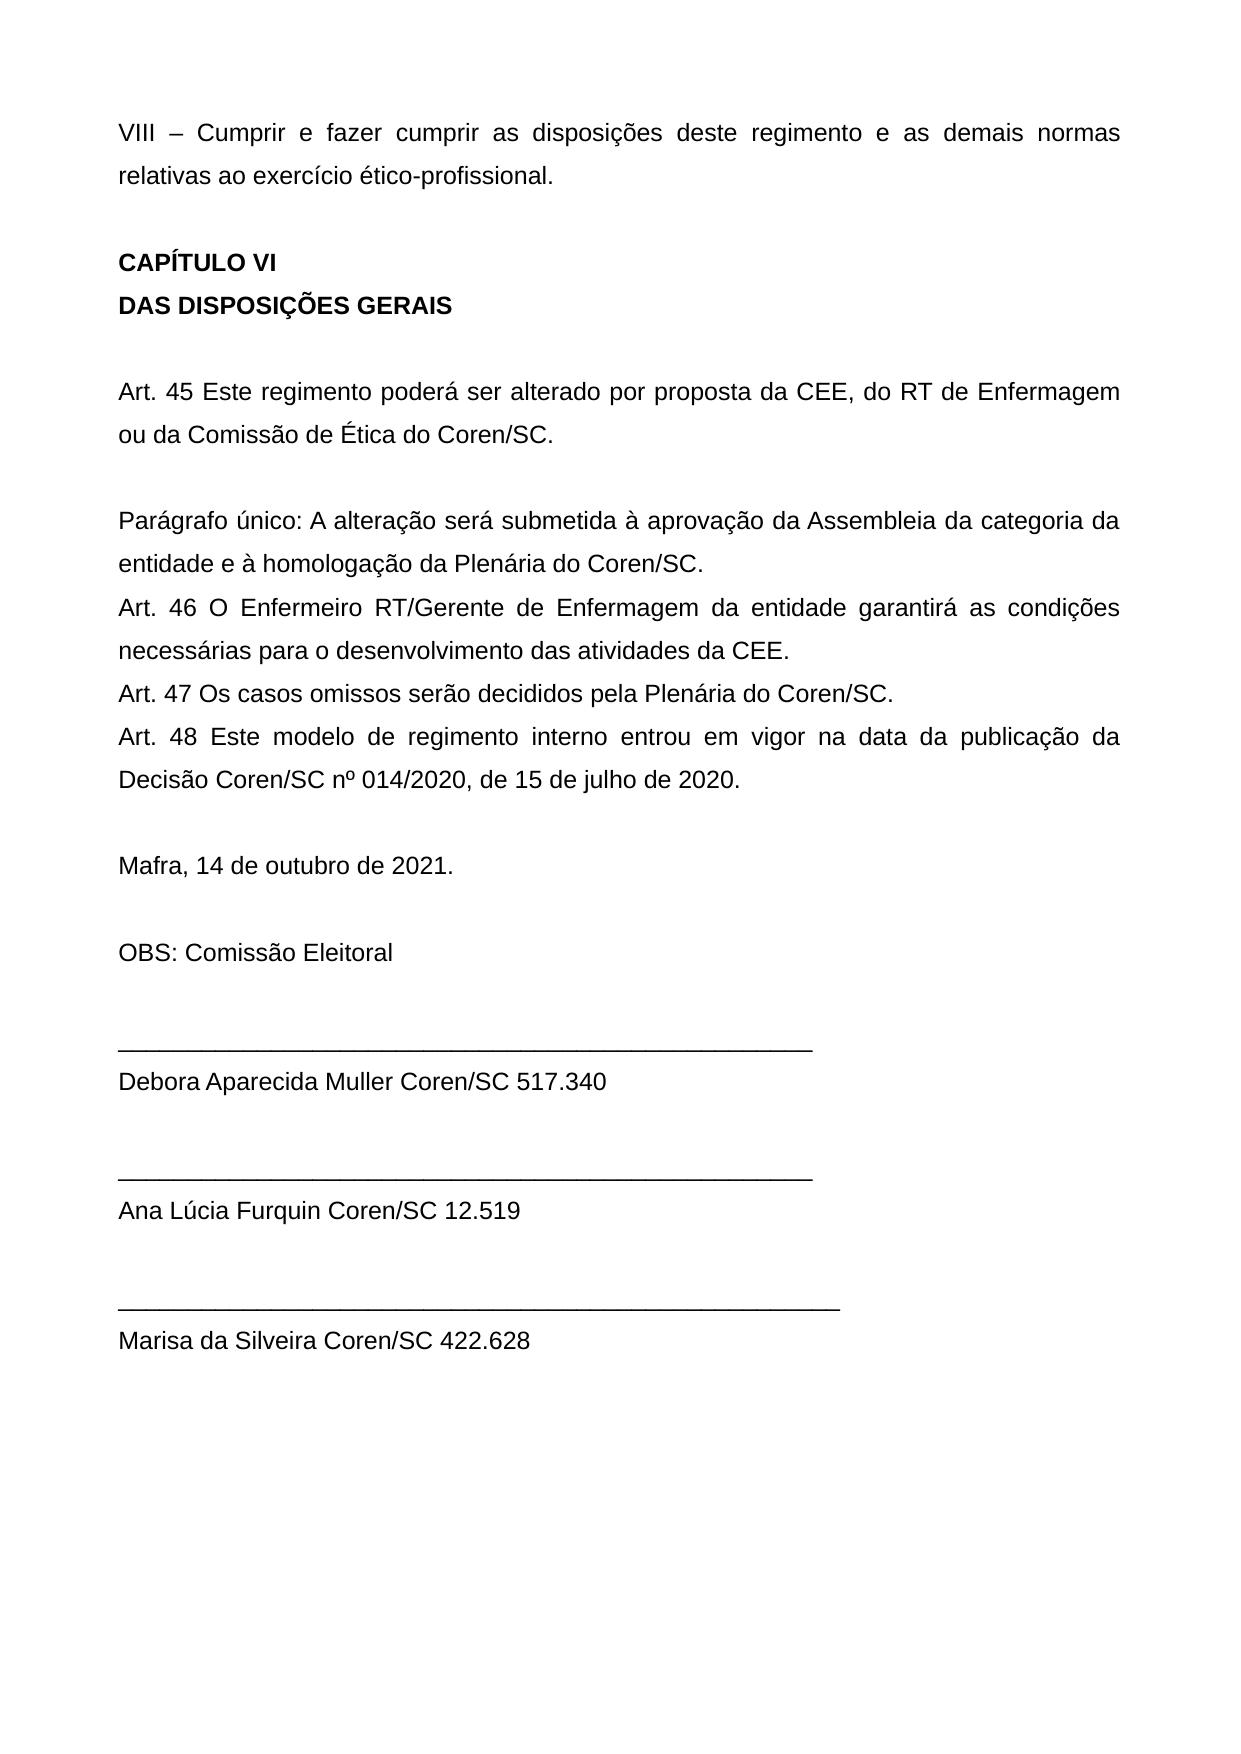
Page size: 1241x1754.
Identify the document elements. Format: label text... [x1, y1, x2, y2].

text Art. 45 Este regimento poderá ser alterado por proposta da CEE, do RT de Enfermagem ou da Comissão de Ética do Coren/SC. [118, 377, 1122, 449]
text Debora Aparecida Muller Coren/SC 517.340 [118, 1067, 1122, 1096]
text VIII – Cumprir e fazer cumprir as disposições deste regimento e as demais normas relativas ao exercício ético-profissional. [118, 118, 1122, 190]
text ____________________________________________________ [118, 1282, 1122, 1311]
text __________________________________________________ [118, 1153, 1122, 1182]
text Mafra, 14 de outubro de 2021. [118, 851, 1122, 880]
text Art. 46 O Enfermeiro RT/Gerente de Enfermagem da entidade garantirá as condições necessárias para o desenvolvimento das atividades da CEE. [118, 592, 1122, 664]
text OBS: Comissão Eleitoral [118, 937, 1122, 966]
text Ana Lúcia Furquin Coren/SC 12.519 [118, 1196, 1122, 1225]
text Parágrafo único: A alteração será submetida à aprovação da Assembleia da categoria da entidade e à homologação da Plenária do Coren/SC. [118, 506, 1122, 578]
text Art. 47 Os casos omissos serão decididos pela Plenária do Coren/SC. [118, 679, 1122, 707]
text CAPÍTULO VI [118, 247, 1122, 276]
text Art. 48 Este modelo de regimento interno entrou em vigor na data da publicação da Decisão Coren/SC nº 014/2020, de 15 de julho de 2020. [118, 722, 1122, 794]
text Marisa da Silveira Coren/SC 422.628 [118, 1326, 1122, 1354]
text __________________________________________________ [118, 1024, 1122, 1052]
text DAS DISPOSIÇÕES GERAIS [118, 291, 1122, 319]
